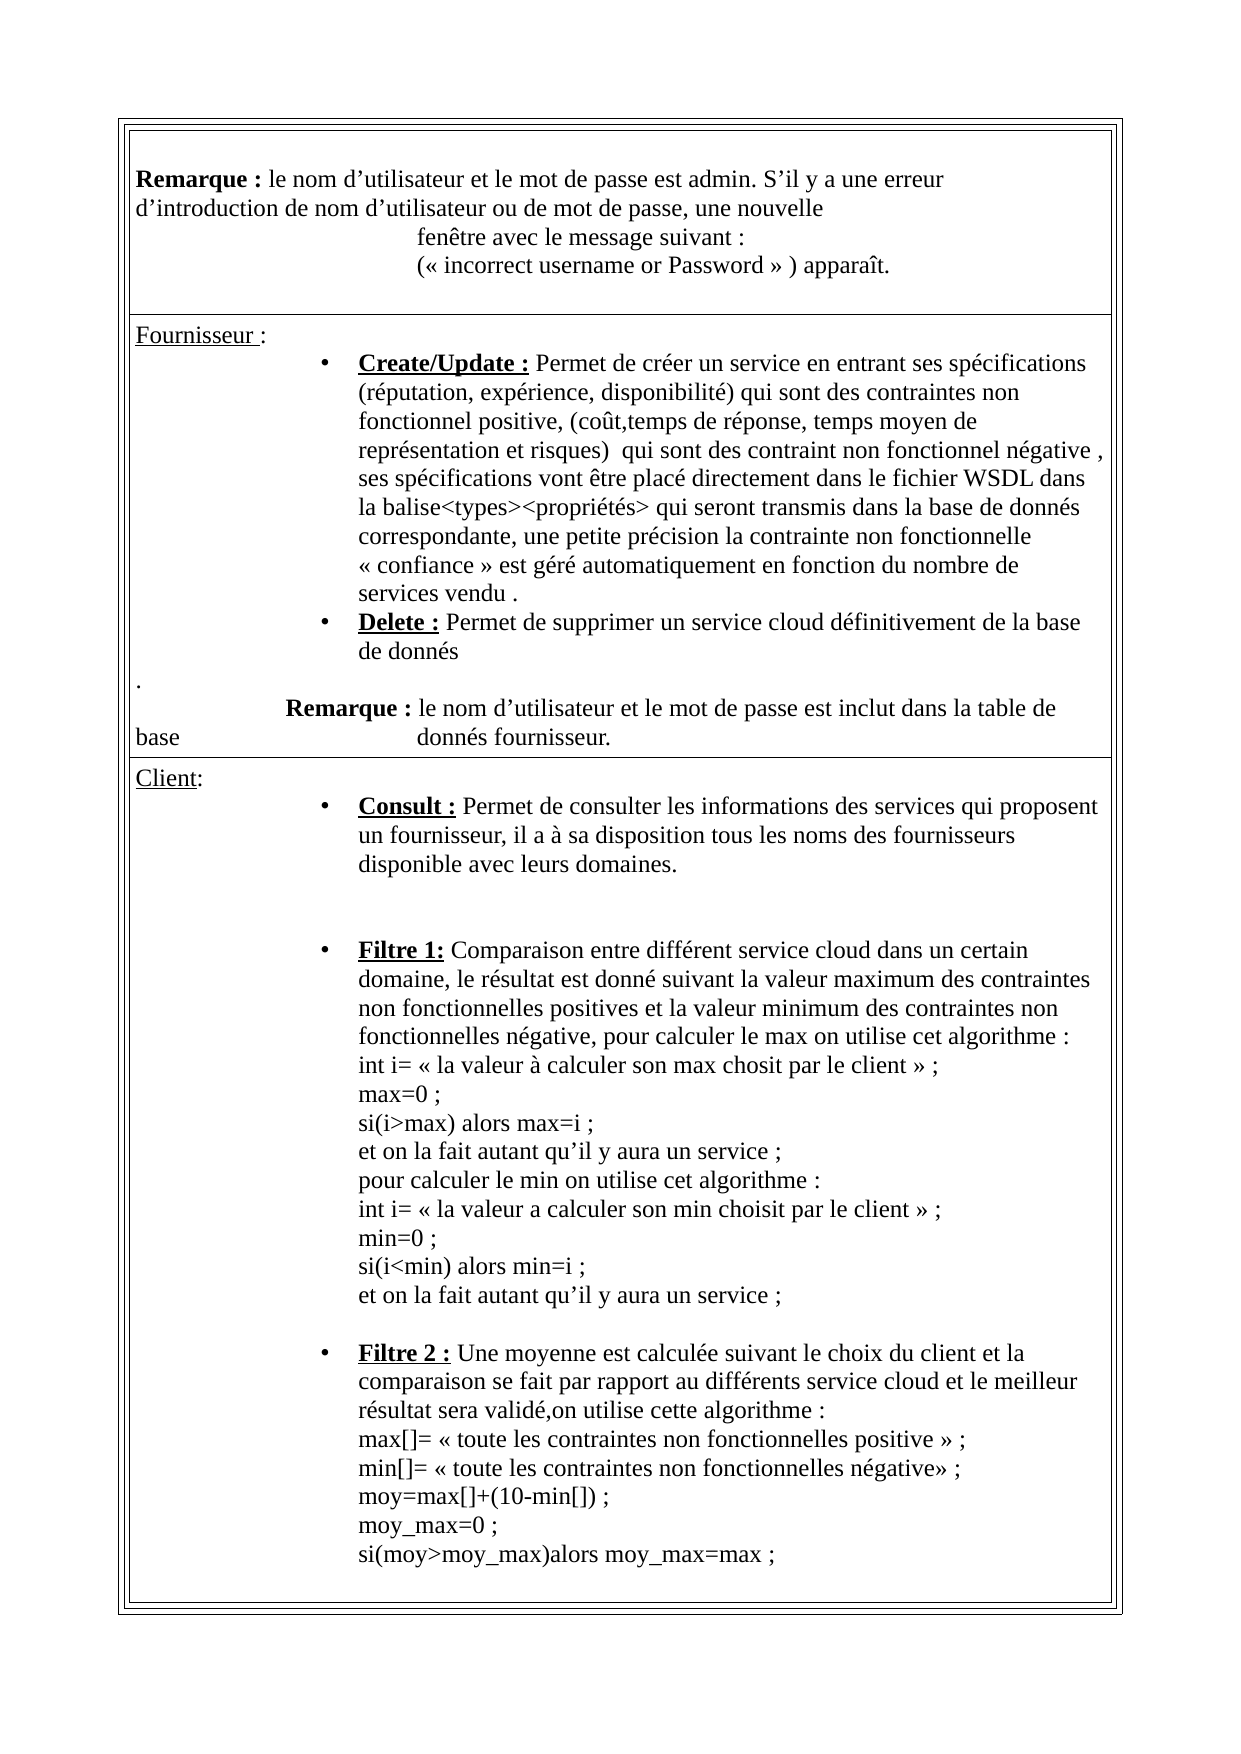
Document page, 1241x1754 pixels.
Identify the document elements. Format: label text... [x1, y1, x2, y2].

table_header Fournisseur : Create/Update : Permet de créer un service en entrant ses spécifications (réputation, expérience, disponibilité) qui sont des contraintes non fonctionnel positive, (coût,temps de réponse, temps moyen de représentation et risques) qui sont des contraint non fonctionnel négative , ses spécifications vont être placé directement dans le fichier WSDL dans la balise<types><propriétés> qui seront transmis dans la base de donnés correspondante, une petite précision la contrainte non fonctionnelle « confiance » est géré automatiquement en fonction du nombre de services vendu . Delete : Permet de supprimer un service cloud définitivement de la base de donnés . Remarque : le nom d’utilisateur et le mot de passe est inclut dans la table de base donnés fournisseur. [130, 315, 1111, 757]
table_header Remarque : le nom d’utilisateur et le mot de passe est admin. S’il y a une erreur d’introduction de nom d’utilisateur ou de mot de passe, une nouvelle fenêtre avec le message suivant : (« incorrect username or Password » ) apparaît. [130, 131, 1111, 314]
table_cell [125, 125, 1116, 1608]
table_header [119, 119, 1122, 1614]
table_header Client: Consult : Permet de consulter les informations des services qui proposent un fournisseur, il a à sa disposition tous les noms des fournisseurs disponible avec leurs domaines. Filtre 1: Comparaison entre différent service cloud dans un certain domaine, le résultat est donné suivant la valeur maximum des contraintes non fonctionnelles positives et la valeur minimum des contraintes non fonctionnelles négative, pour calculer le max on utilise cet algorithme : int i= « la valeur à calculer son max chosit par le client » ; max=0 ; si(i>max) alors max=i ; et on la fait autant qu’il y aura un service ; pour calculer le min on utilise cet algorithme : int i= « la valeur a calculer son min choisit par le client » ; min=0 ; si(i<min) alors min=i ; et on la fait autant qu’il y aura un service ; Filtre 2 : Une moyenne est calculée suivant le choix du client et la comparaison se fait par rapport au différents service cloud et le meilleur résultat sera validé,on utilise cette algorithme : max[]= « toute les contraintes non fonctionnelles positive » ; min[]= « toute les contraintes non fonctionnelles négative» ; moy=max[]+(10-min[]) ; moy_max=0 ; si(moy>moy_max)alors moy_max=max ; MCDM : Un Algorithme provenant d’un article scientifique est utilisé. Son principe est le suivant : récupère toutes les fonctions des services provenant des différents fournisseurs sous forme de chiffre entre 1 et 10 puis les mets dans une matrice nommée A. récupère les différents critère qu’un client veut voir dans les services proposé dans un tableau nommé R. récupère les poids de chaque critère car le client veut des fois donner plus de priorité à un critère plutôt qu’à un autre. On met les valeurs dans un tableau nommé W. la formule est la suivante : exponentielle(-(A[i]-R[i])*W[i])) ou i représente l’indice de case actuelle. chaque résultat de la formule on le met dans un tableau nommé F. on prend les valeurs du tableau F et on cherche la valeur la plus minimal et on rend au client le nom du service ayant le meilleur résultat et on affiche ses critères. AHP : Un Algorithme provenant d’un article scientifique est utilisé. Son principe est le suivant : Petit remarque : on utilise juste 3 contraintes pour moins de complication et pas plus de 3 cloud service. le client spécifie la matrice suivante, la ligne diagonale sera rempli de 1 , exemple : la disponibilité par rapport au réputation est 8 et la réputation par rapport au disponibilité est 1/8. On remplit les restes des champs en suivant cette méthode calcule du poids (puissance 1/3 car on a 3 contraint) calcule de priorité priorité*sum Lambda-max=0.983+0.994+1.024 n=nombre de contraint calcule de consistency index 2éme étape on récupérer les services cloud et on les met dans une matrice suivant cette algorithme : si(i=j) alors T[i][j]=1 sinon si (i<j) alors valeur=cs[i]/cs[j] si(valeur>0)alors fonction() // cette fonction détermine est ce que la valeur est avec une virgule si oui alors on cherche la valeur rapprochée T[i][j]=valeur finsi sinon valeur=cs[i]/cs[j] si(valeur>1) fonction(valeur) // cette fonction détermine est ce que la valeur est avec une virgule si oui alors on cherche la valeur approché sinon fonction2(valeur)//cette fonction cherche la valeur la plus proche au (0.5,0.333,0.25,0.2,0.166,0.142,0.125,0.111) finsi T[i][j]=valeur finsi on refait les mêmes étapes déjà faites sur les 3 contraints pour chaque service cloud on multiplie les priorités de chaque service avec la priorité de matrice du client, chaque service aura un score. Le meilleur score sera choisit et retransmit au client Remarque1 : le nom d’utilisateur et le mot de passe est inclut dans la table de base de donnés client. Remarque2 :le bouton « valider » situé dans toute les actions du client qui fait la confirmation d’achat d’un service cloud puis attente juste la confirmation de broker qui lui attribut un contrat. [130, 758, 1111, 1602]
